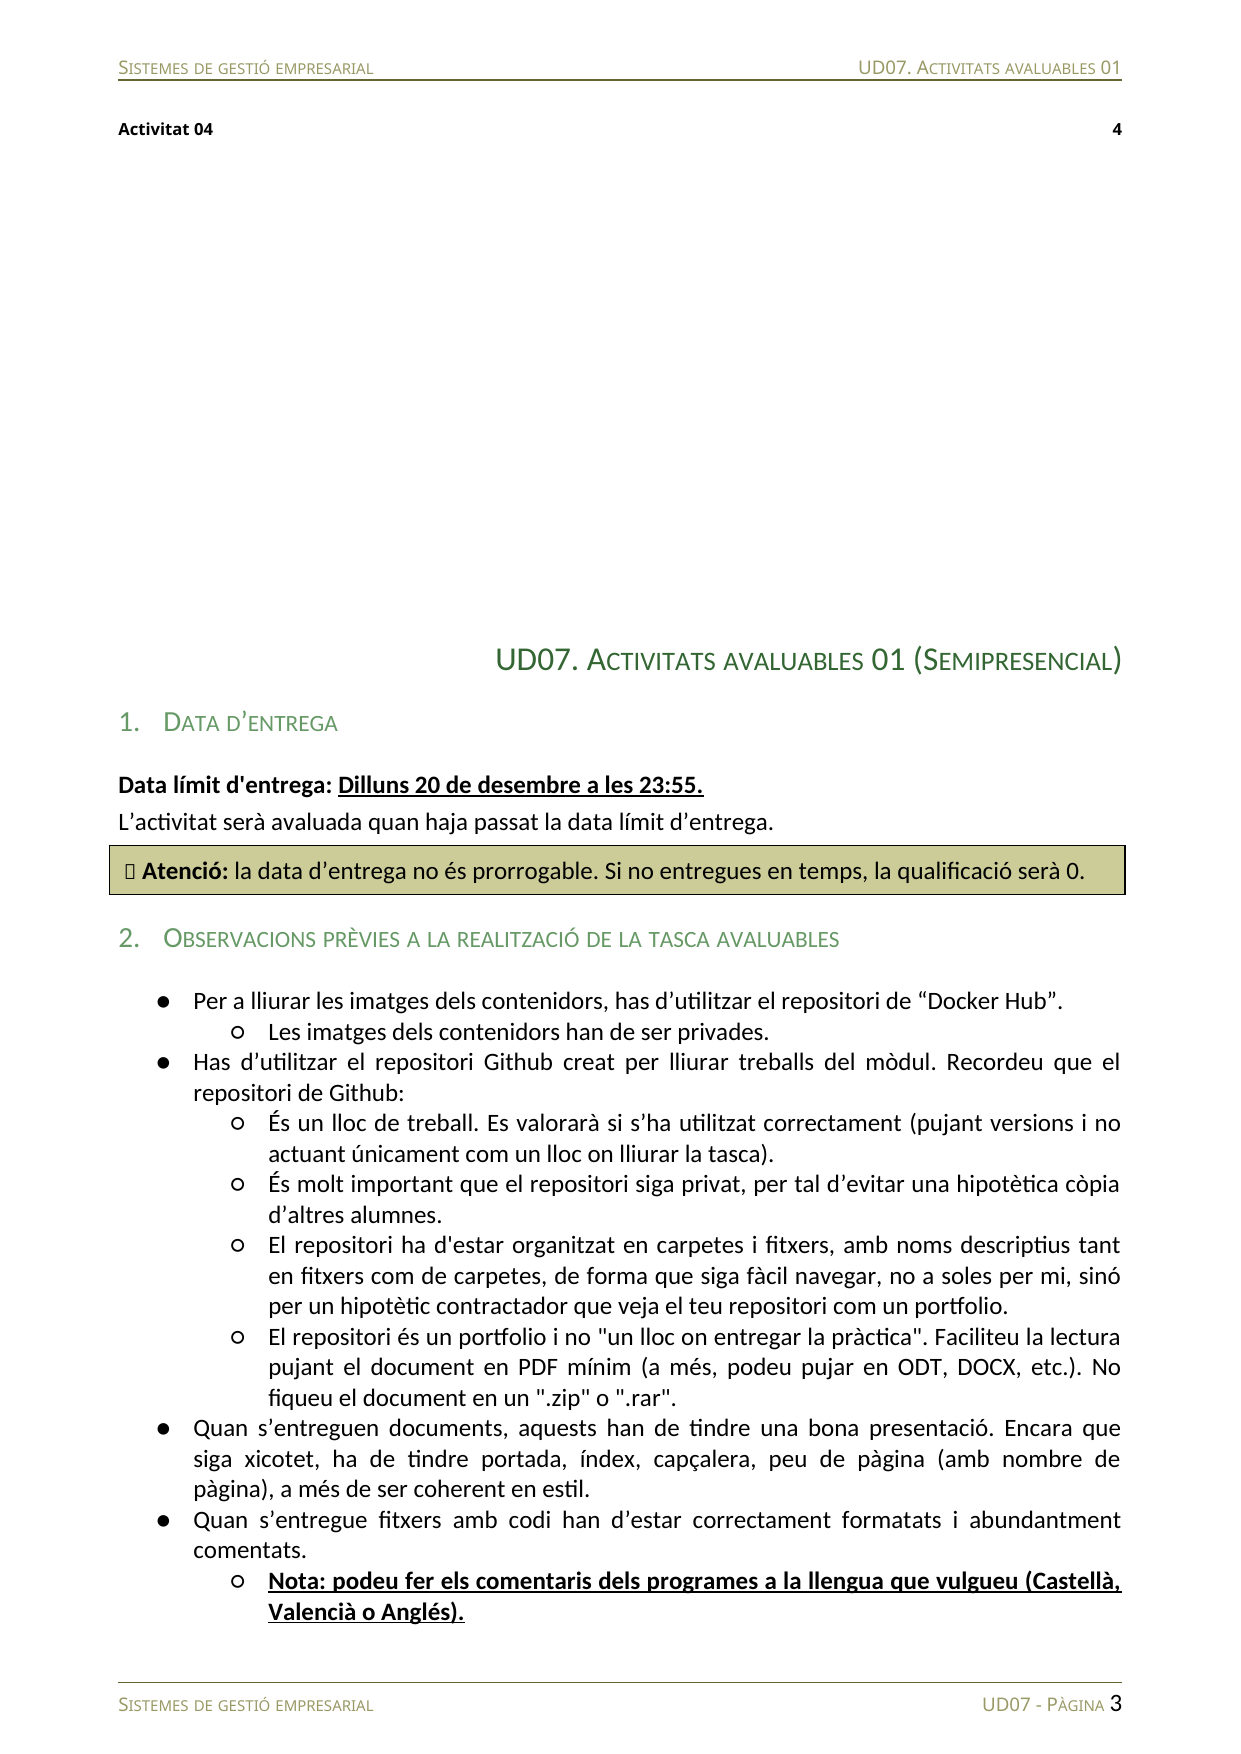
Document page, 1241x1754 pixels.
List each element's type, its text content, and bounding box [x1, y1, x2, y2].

list És un lloc de treball. Es valorarà si s’ha utilitzat correctament (pujant versions i no actuant únicament com un lloc on lliurar la tasca). [231, 1107, 1122, 1168]
list Quan s’entregue fitxers amb codi han d’estar correctament formatats i abundantment comentats. [156, 1504, 1122, 1565]
list És molt important que el repositori siga privat, per tal d’evitar una hipotètica còpia d’altres alumnes. [231, 1168, 1122, 1229]
text Data límit d'entrega: Dilluns 20 de desembre a les 23:55. [118, 769, 1122, 799]
subtitle Data d’entrega [118, 703, 1122, 739]
text L’activitat serà avaluada quan haja passat la data límit d’entrega. [118, 806, 1122, 837]
text Activitat 04 4 [118, 118, 1122, 141]
text ❕ Atenció: la data d’entrega no és prorrogable. Si no entregues en temps, la qualificació serà 0. [110, 846, 1124, 894]
subtitle Observacions prèvies a la realització de la tasca avaluables [118, 919, 1122, 955]
list El repositori és un portfolio i no "un lloc on entregar la pràctica". Faciliteu la lectura pujant el document en PDF mínim (a més, podeu pujar en ODT, DOCX, etc.). No fiqueu el document en un ".zip" o ".rar". [231, 1321, 1122, 1412]
list Quan s’entreguen documents, aquests han de tindre una bona presentació. Encara que siga xicotet, ha de tindre portada, índex, capçalera, peu de pàgina (amb nombre de pàgina), a més de ser coherent en estil. [156, 1412, 1122, 1504]
list Per a lliurar les imatges dels contenidors, has d’utilitzar el repositori de “Docker Hub”. [156, 985, 1122, 1016]
text UD07. Activitats avaluables 01 (Semipresencial) [118, 638, 1122, 678]
list Has d’utilitzar el repositori Github creat per lliurar treballs del mòdul. Recordeu que el repositori de Github: [156, 1046, 1122, 1107]
list Nota: podeu fer els comentaris dels programes a la llengua que vulgueu (Castellà, Valencià o Anglés). [231, 1565, 1122, 1626]
list Les imatges dels contenidors han de ser privades. [231, 1016, 1122, 1046]
list El repositori ha d'estar organitzat en carpetes i fitxers, amb noms descriptius tant en fitxers com de carpetes, de forma que siga fàcil navegar, no a soles per mi, sinó per un hipotètic contractador que veja el teu repositori com un portfolio. [231, 1229, 1122, 1321]
